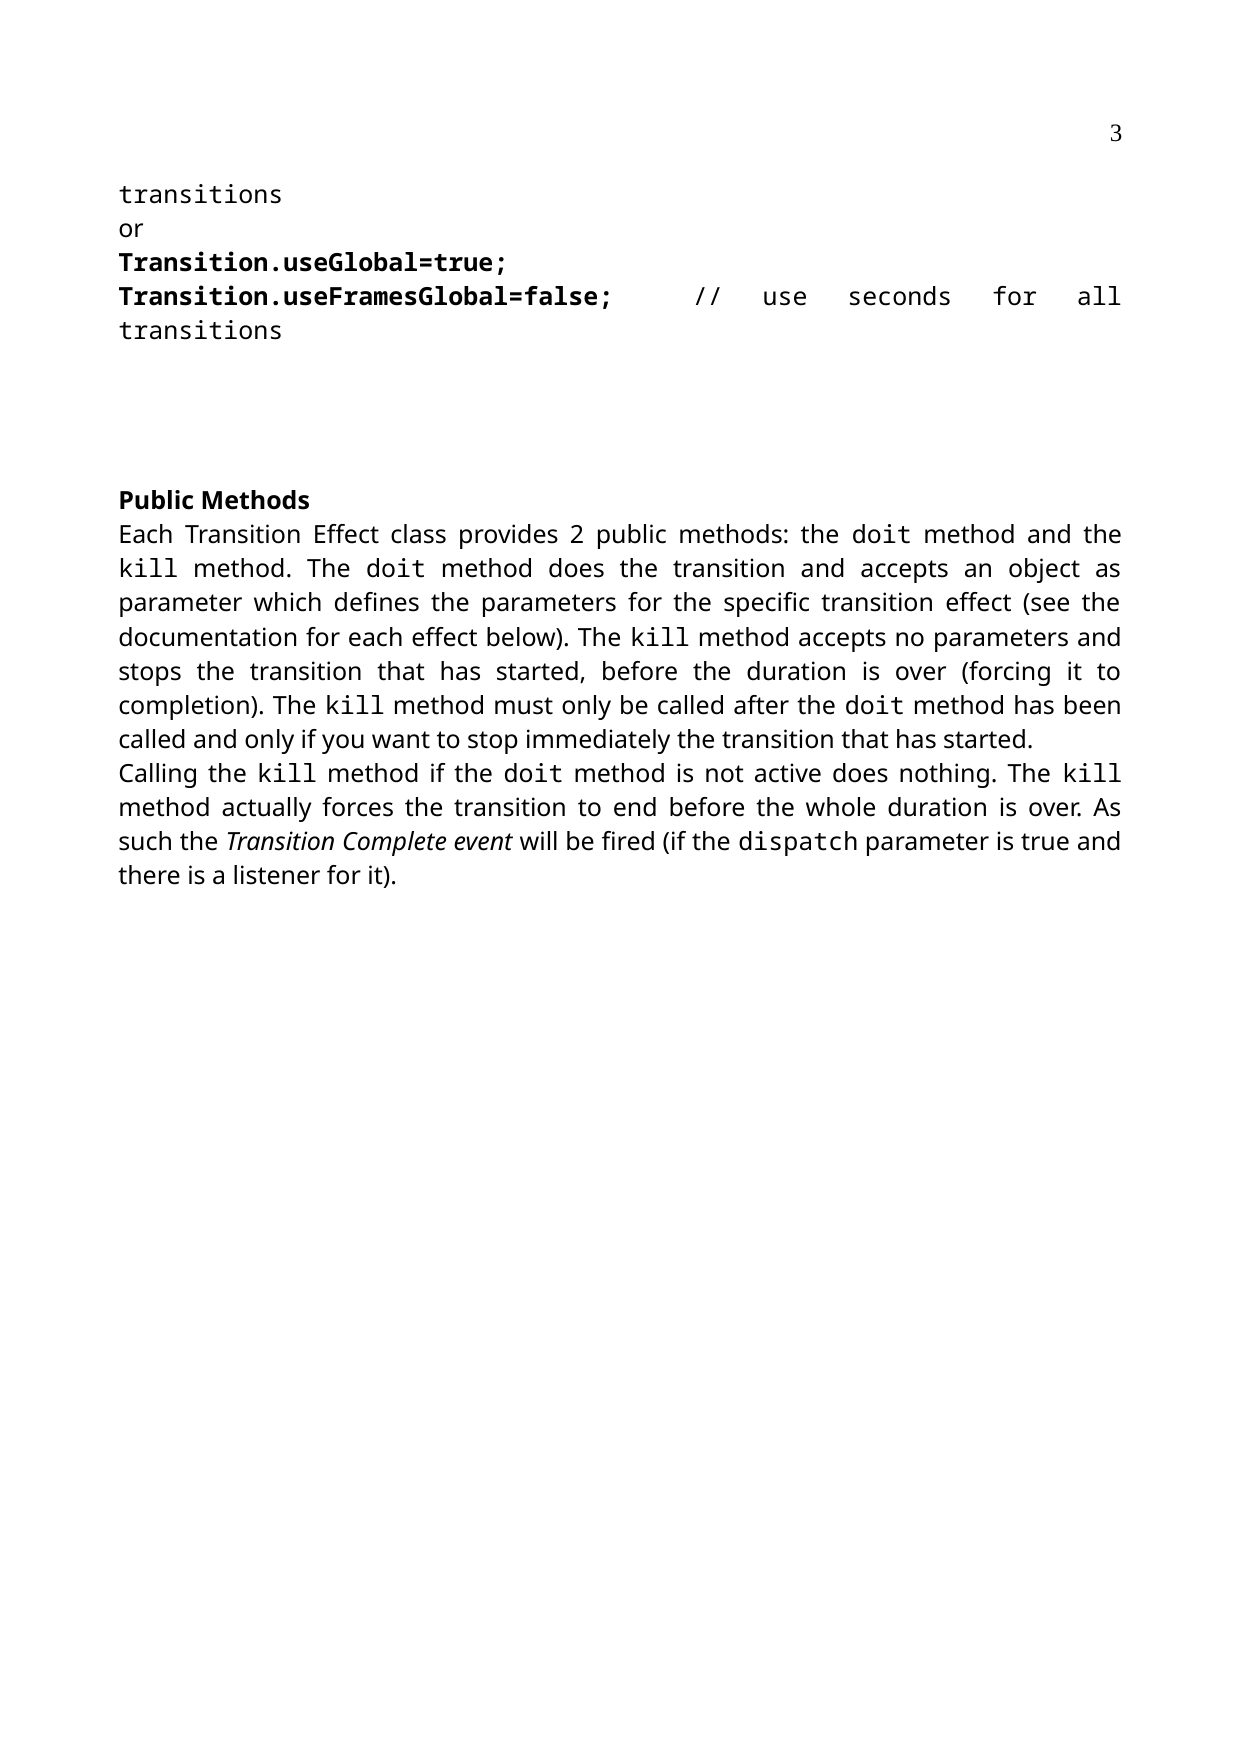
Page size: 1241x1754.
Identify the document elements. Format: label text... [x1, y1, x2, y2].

text Transition.useGlobal=true; [118, 244, 1122, 278]
text or [118, 210, 1122, 244]
text transitions [118, 176, 1122, 210]
text Each Transition Effect class provides 2 public methods: the doit method and the kill method. The doit method does the transition and accepts an object as parameter which defines the parameters for the specific transition effect (see the documentation for each effect below). The kill method accepts no parameters and stops the transition that has started, before the duration is over (forcing it to completion). The kill method must only be called after the doit method has been called and only if you want to stop immediately the transition that has started. [118, 517, 1122, 755]
text Calling the kill method if the doit method is not active does nothing. The kill method actually forces the transition to end before the whole duration is over. As such the Transition Complete event will be fired (if the dispatch parameter is true and there is a listener for it). [118, 755, 1122, 892]
text Transition.useFramesGlobal=false; // use seconds for all transitions [118, 278, 1122, 347]
text Public Methods [118, 483, 1122, 517]
